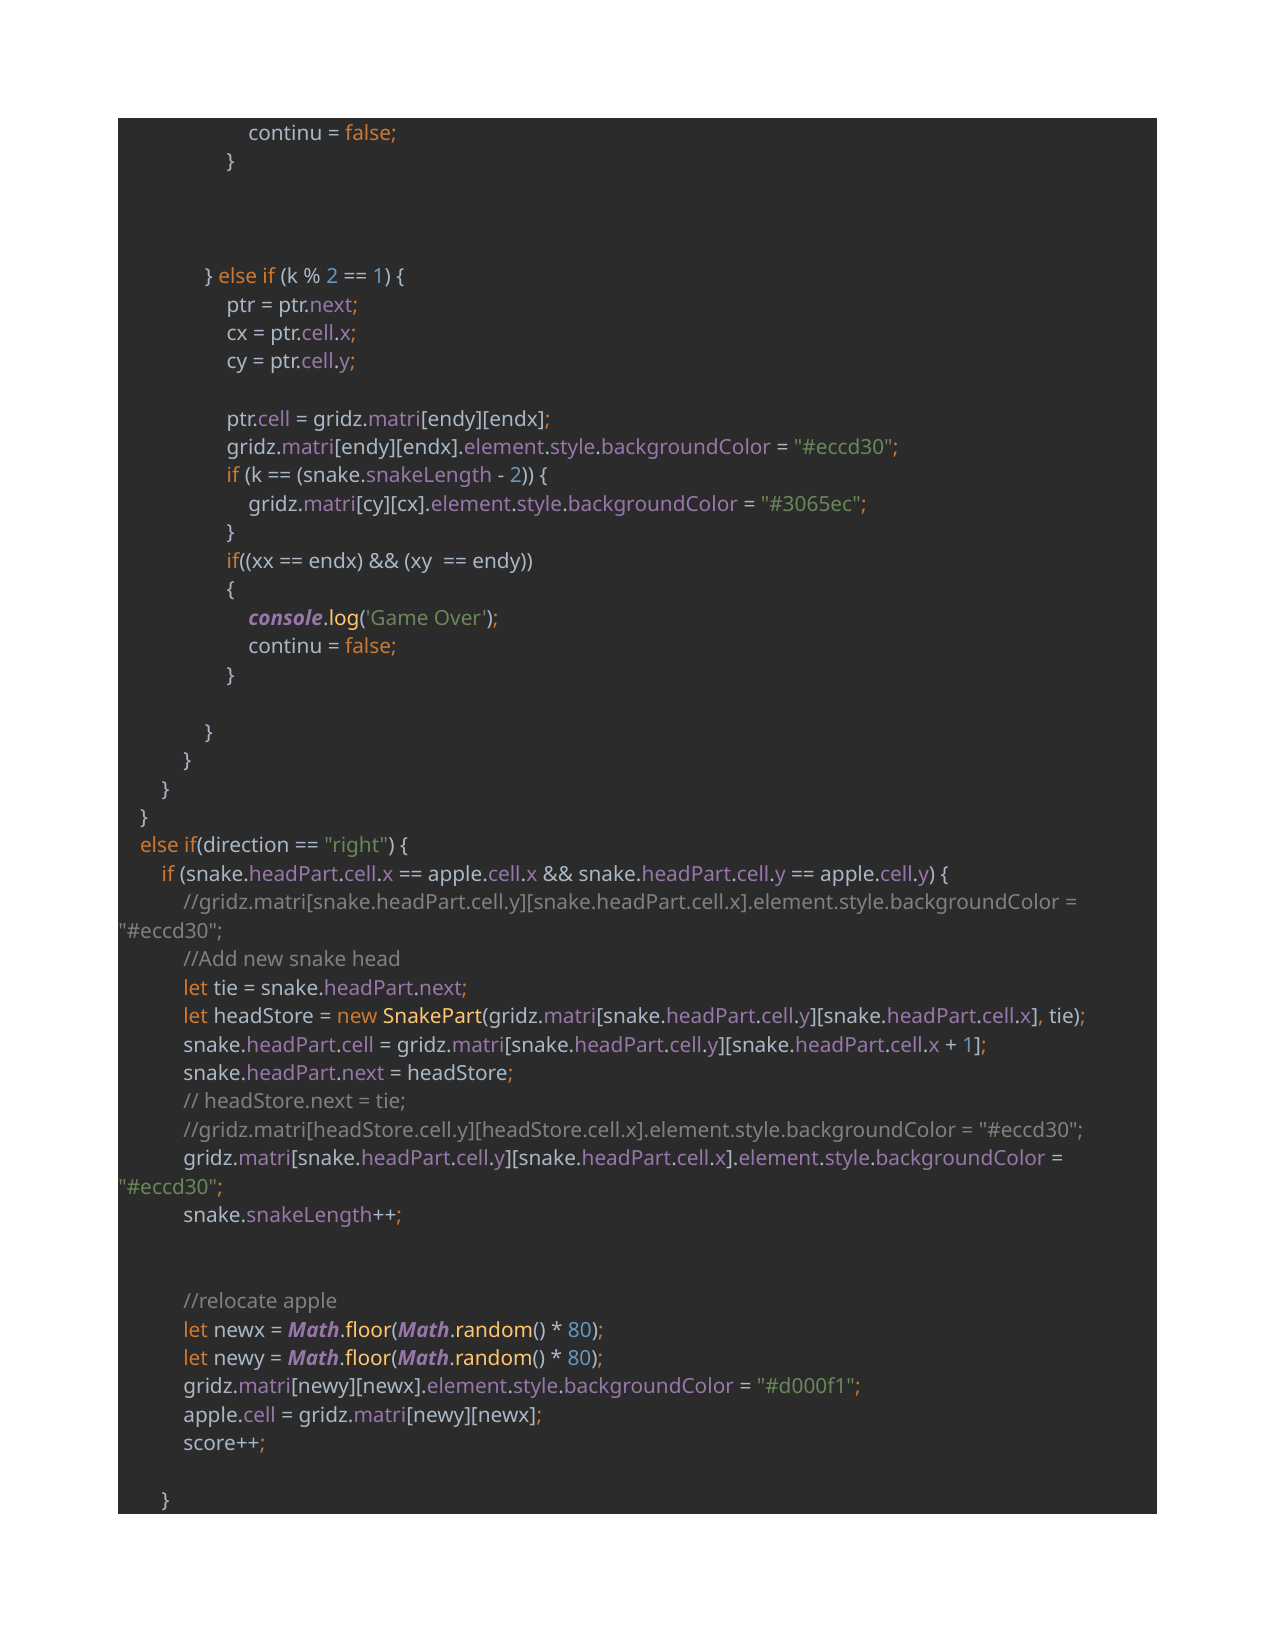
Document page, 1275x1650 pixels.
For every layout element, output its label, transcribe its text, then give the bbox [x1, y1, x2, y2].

text continu = false; } } else if (k % 2 == 1) { ptr = ptr.next; cx = ptr.cell.x; cy = ptr.cell.y; ptr.cell = gridz.matri[endy][endx]; gridz.matri[endy][endx].element.style.backgroundColor = "#eccd30"; if (k == (snake.snakeLength - 2)) { gridz.matri[cy][cx].element.style.backgroundColor = "#3065ec"; } if((xx == endx) && (xy == endy)) { console.log('Game Over'); continu = false; } } } } } else if(direction == "right") { if (snake.headPart.cell.x == apple.cell.x && snake.headPart.cell.y == apple.cell.y) { //gridz.matri[snake.headPart.cell.y][snake.headPart.cell.x].element.style.backgroundColor = "#eccd30"; //Add new snake head let tie = snake.headPart.next; let headStore = new SnakePart(gridz.matri[snake.headPart.cell.y][snake.headPart.cell.x], tie); snake.headPart.cell = gridz.matri[snake.headPart.cell.y][snake.headPart.cell.x + 1]; snake.headPart.next = headStore; // headStore.next = tie; //gridz.matri[headStore.cell.y][headStore.cell.x].element.style.backgroundColor = "#eccd30"; gridz.matri[snake.headPart.cell.y][snake.headPart.cell.x].element.style.backgroundColor = "#eccd30"; snake.snakeLength++; //relocate apple let newx = Math.floor(Math.random() * 80); let newy = Math.floor(Math.random() * 80); gridz.matri[newy][newx].element.style.backgroundColor = "#d000f1"; apple.cell = gridz.matri[newy][newx]; score++; } [118, 118, 1157, 1514]
